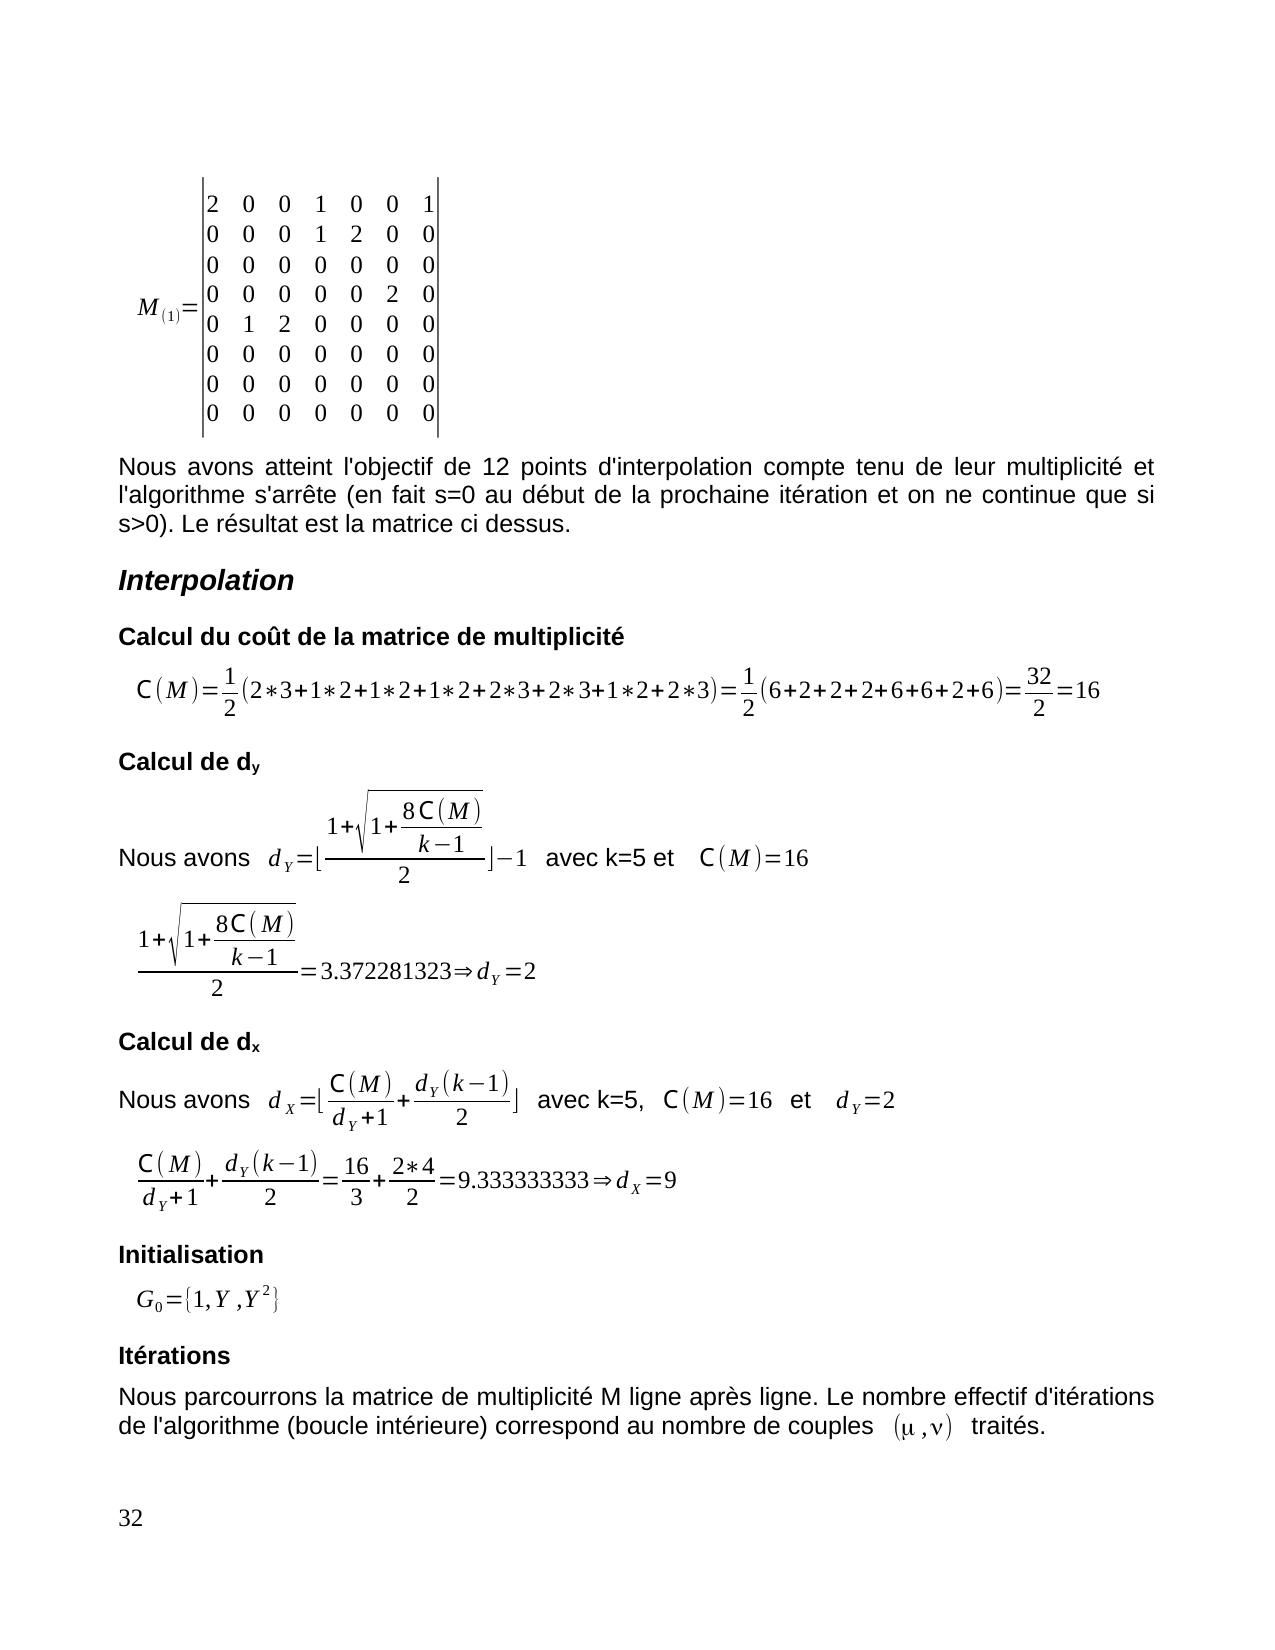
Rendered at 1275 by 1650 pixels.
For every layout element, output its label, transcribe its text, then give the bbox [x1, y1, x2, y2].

subtitle Calcul de dy [118, 747, 1157, 776]
text Nous avons atteint l'objectif de 12 points d'interpolation compte tenu de leur multiplicité et l'algorithme s'arrête (en fait s=0 au début de la prochaine itération et on ne continue que si s>0). Le résultat est la matrice ci dessus. [118, 452, 1157, 538]
subtitle Calcul de dx [118, 1026, 1157, 1055]
subtitle Interpolation [118, 563, 1157, 597]
text Nous avonsavec k=5 et [118, 788, 1157, 888]
subtitle Initialisation [118, 1240, 1157, 1268]
text Nous parcourrons la matrice de multiplicité M ligne après ligne. Le nombre effectif d'itérations de l'algorithme (boucle intérieure) correspond au nombre de couplestraités. [118, 1382, 1157, 1442]
subtitle Itérations [118, 1341, 1157, 1370]
subtitle Calcul du coût de la matrice de multiplicité [118, 622, 1157, 650]
text Nous avonsavec k=5,et [118, 1068, 1157, 1135]
